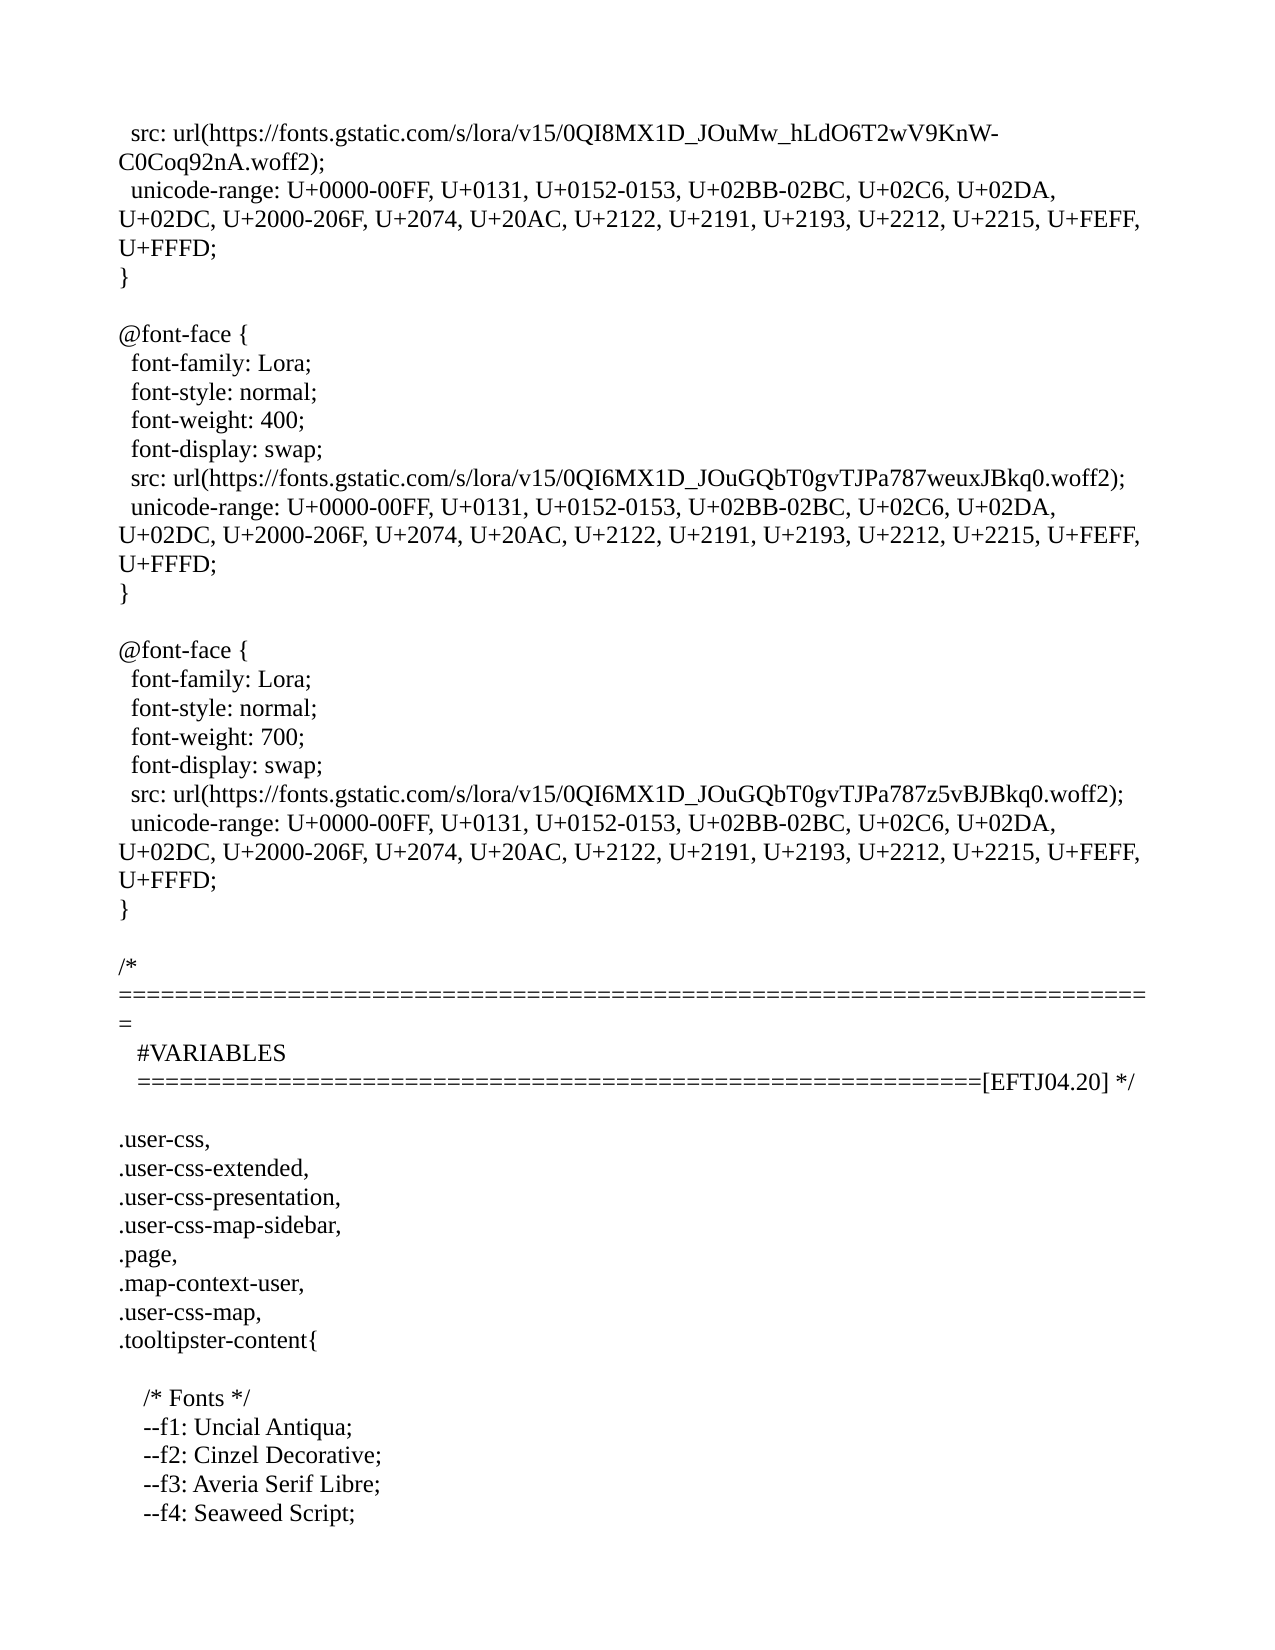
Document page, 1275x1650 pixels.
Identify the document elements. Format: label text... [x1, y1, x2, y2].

text } [118, 578, 1157, 607]
text font-style: normal; [118, 377, 1157, 406]
text src: url(https://fonts.gstatic.com/s/lora/v15/0QI8MX1D_JOuMw_hLdO6T2wV9KnW-C0Coq92nA.woff2); [118, 118, 1157, 176]
text } [118, 894, 1157, 923]
text font-family: Lora; [118, 348, 1157, 377]
text .user-css-extended, [118, 1153, 1157, 1182]
text .user-css-map, [118, 1297, 1157, 1326]
text --f3: Averia Serif Libre; [118, 1469, 1157, 1498]
text src: url(https://fonts.gstatic.com/s/lora/v15/0QI6MX1D_JOuGQbT0gvTJPa787z5vBJBkq0.woff2); [118, 779, 1157, 808]
text .tooltipster-content{ [118, 1326, 1157, 1354]
text --f1: Uncial Antiqua; [118, 1412, 1157, 1441]
text unicode-range: U+0000-00FF, U+0131, U+0152-0153, U+02BB-02BC, U+02C6, U+02DA, U+02DC, U+2000-206F, U+2074, U+20AC, U+2122, U+2191, U+2193, U+2212, U+2215, U+FEFF, U+FFFD; [118, 176, 1157, 262]
text /* Fonts */ [118, 1383, 1157, 1412]
text --f4: Seaweed Script; [118, 1498, 1157, 1527]
text font-style: normal; [118, 693, 1157, 722]
text font-weight: 400; [118, 406, 1157, 434]
text .user-css-presentation, [118, 1182, 1157, 1211]
text .user-css-map-sidebar, [118, 1211, 1157, 1239]
text @font-face { [118, 636, 1157, 664]
text /* ========================================================================== [118, 952, 1157, 1038]
text unicode-range: U+0000-00FF, U+0131, U+0152-0153, U+02BB-02BC, U+02C6, U+02DA, U+02DC, U+2000-206F, U+2074, U+20AC, U+2122, U+2191, U+2193, U+2212, U+2215, U+FEFF, U+FFFD; [118, 808, 1157, 894]
text font-family: Lora; [118, 664, 1157, 693]
text unicode-range: U+0000-00FF, U+0131, U+0152-0153, U+02BB-02BC, U+02C6, U+02DA, U+02DC, U+2000-206F, U+2074, U+20AC, U+2122, U+2191, U+2193, U+2212, U+2215, U+FEFF, U+FFFD; [118, 492, 1157, 578]
text font-display: swap; [118, 751, 1157, 779]
text .page, [118, 1239, 1157, 1268]
text @font-face { [118, 319, 1157, 348]
text ============================================================[EFTJ04.20] */ [118, 1067, 1157, 1096]
text src: url(https://fonts.gstatic.com/s/lora/v15/0QI6MX1D_JOuGQbT0gvTJPa787weuxJBkq0.woff2); [118, 463, 1157, 492]
text .user-css, [118, 1124, 1157, 1153]
text #VARIABLES [118, 1038, 1157, 1067]
text font-weight: 700; [118, 722, 1157, 751]
text font-display: swap; [118, 434, 1157, 463]
text } [118, 262, 1157, 291]
text .map-context-user, [118, 1268, 1157, 1297]
text --f2: Cinzel Decorative; [118, 1441, 1157, 1469]
